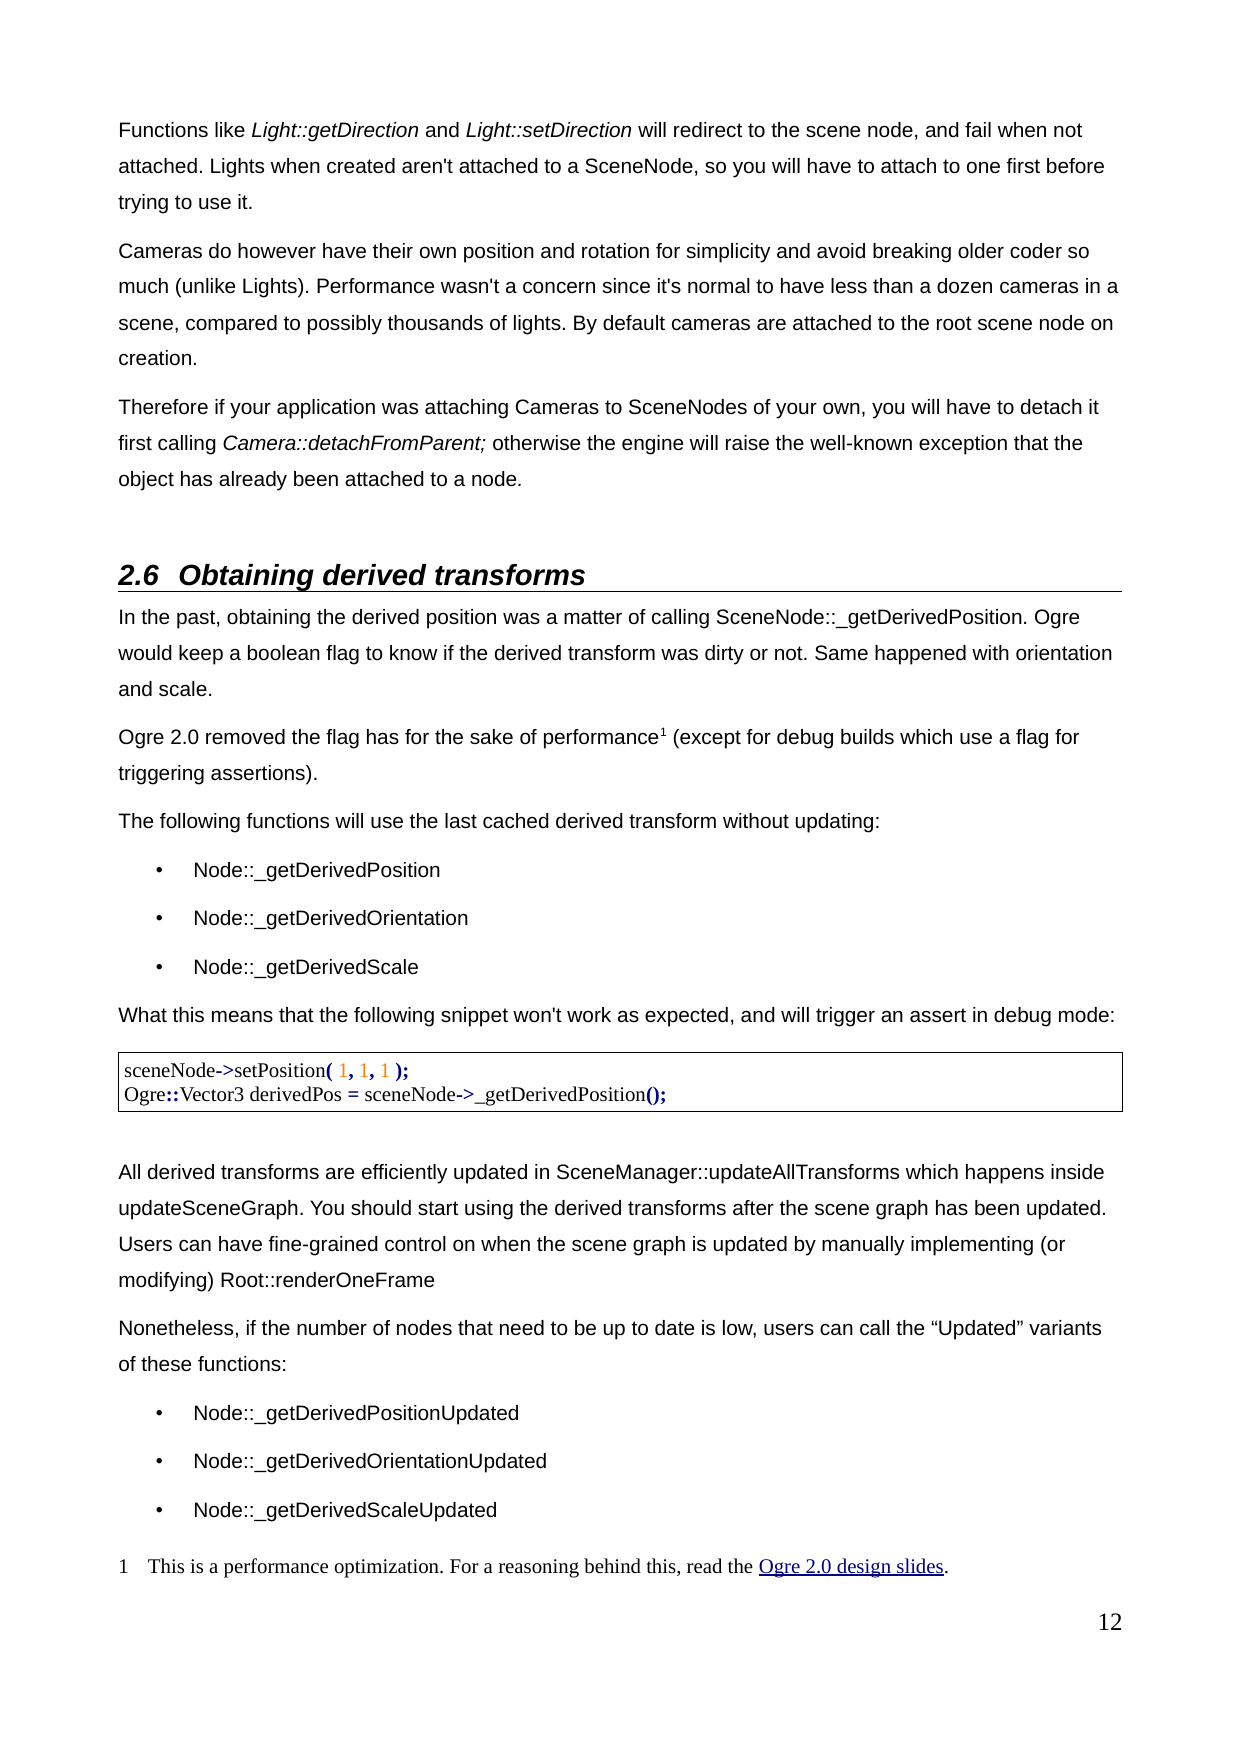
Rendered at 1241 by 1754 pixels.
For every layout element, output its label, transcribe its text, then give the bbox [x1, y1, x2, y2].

list Node::_getDerivedPosition [156, 858, 1122, 882]
list Node::_getDerivedOrientationUpdated [156, 1449, 1122, 1473]
text This is a performance optimization. For a reasoning behind this, read the Ogre 2.0 design slides. [118, 1553, 1122, 1578]
table_header sceneNode->setPosition( 1, 1, 1 ); Ogre::Vector3 derivedPos = sceneNode->_getDerivedPosition(); [119, 1053, 1122, 1111]
text Ogre 2.0 removed the flag has for the sake of performance (except for debug builds which use a flag for triggering assertions). [118, 725, 1122, 785]
text All derived transforms are efficiently updated in SceneManager::updateAllTransforms which happens inside updateSceneGraph. You should start using the derived transforms after the scene graph has been updated. Users can have fine-grained control on when the scene graph is updated by manually implementing (or modifying) Root::renderOneFrame [118, 1160, 1122, 1292]
list Node::_getDerivedOrientation [156, 906, 1122, 930]
text The following functions will use the last cached derived transform without updating: [118, 809, 1122, 833]
list Node::_getDerivedScaleUpdated [156, 1498, 1122, 1522]
text Therefore if your application was attaching Cameras to SceneNodes of your own, you will have to detach it first calling Camera::detachFromParent; otherwise the engine will raise the well-known exception that the object has already been attached to a node. [118, 395, 1122, 491]
text What this means that the following snippet won't work as expected, and will trigger an assert in debug mode: [118, 1003, 1122, 1027]
list Node::_getDerivedPositionUpdated [156, 1401, 1122, 1424]
subtitle Obtaining derived transforms [118, 557, 1122, 591]
text In the past, obtaining the derived position was a matter of calling SceneNode::_getDerivedPosition. Ogre would keep a boolean flag to know if the derived transform was dirty or not. Same happened with orientation and scale. [118, 604, 1122, 700]
text Functions like Light::getDirection and Light::setDirection will redirect to the scene node, and fail when not attached. Lights when created aren't attached to a SceneNode, so you will have to attach to one first before trying to use it. [118, 118, 1122, 214]
text Nonetheless, if the number of nodes that need to be up to date is low, users can call the “Updated” variants of these functions: [118, 1316, 1122, 1376]
list Node::_getDerivedScale [156, 955, 1122, 979]
text Cameras do however have their own position and rotation for simplicity and avoid breaking older coder so much (unlike Lights). Performance wasn't a concern since it's normal to have less than a dozen cameras in a scene, compared to possibly thousands of lights. By default cameras are attached to the root scene node on creation. [118, 238, 1122, 370]
